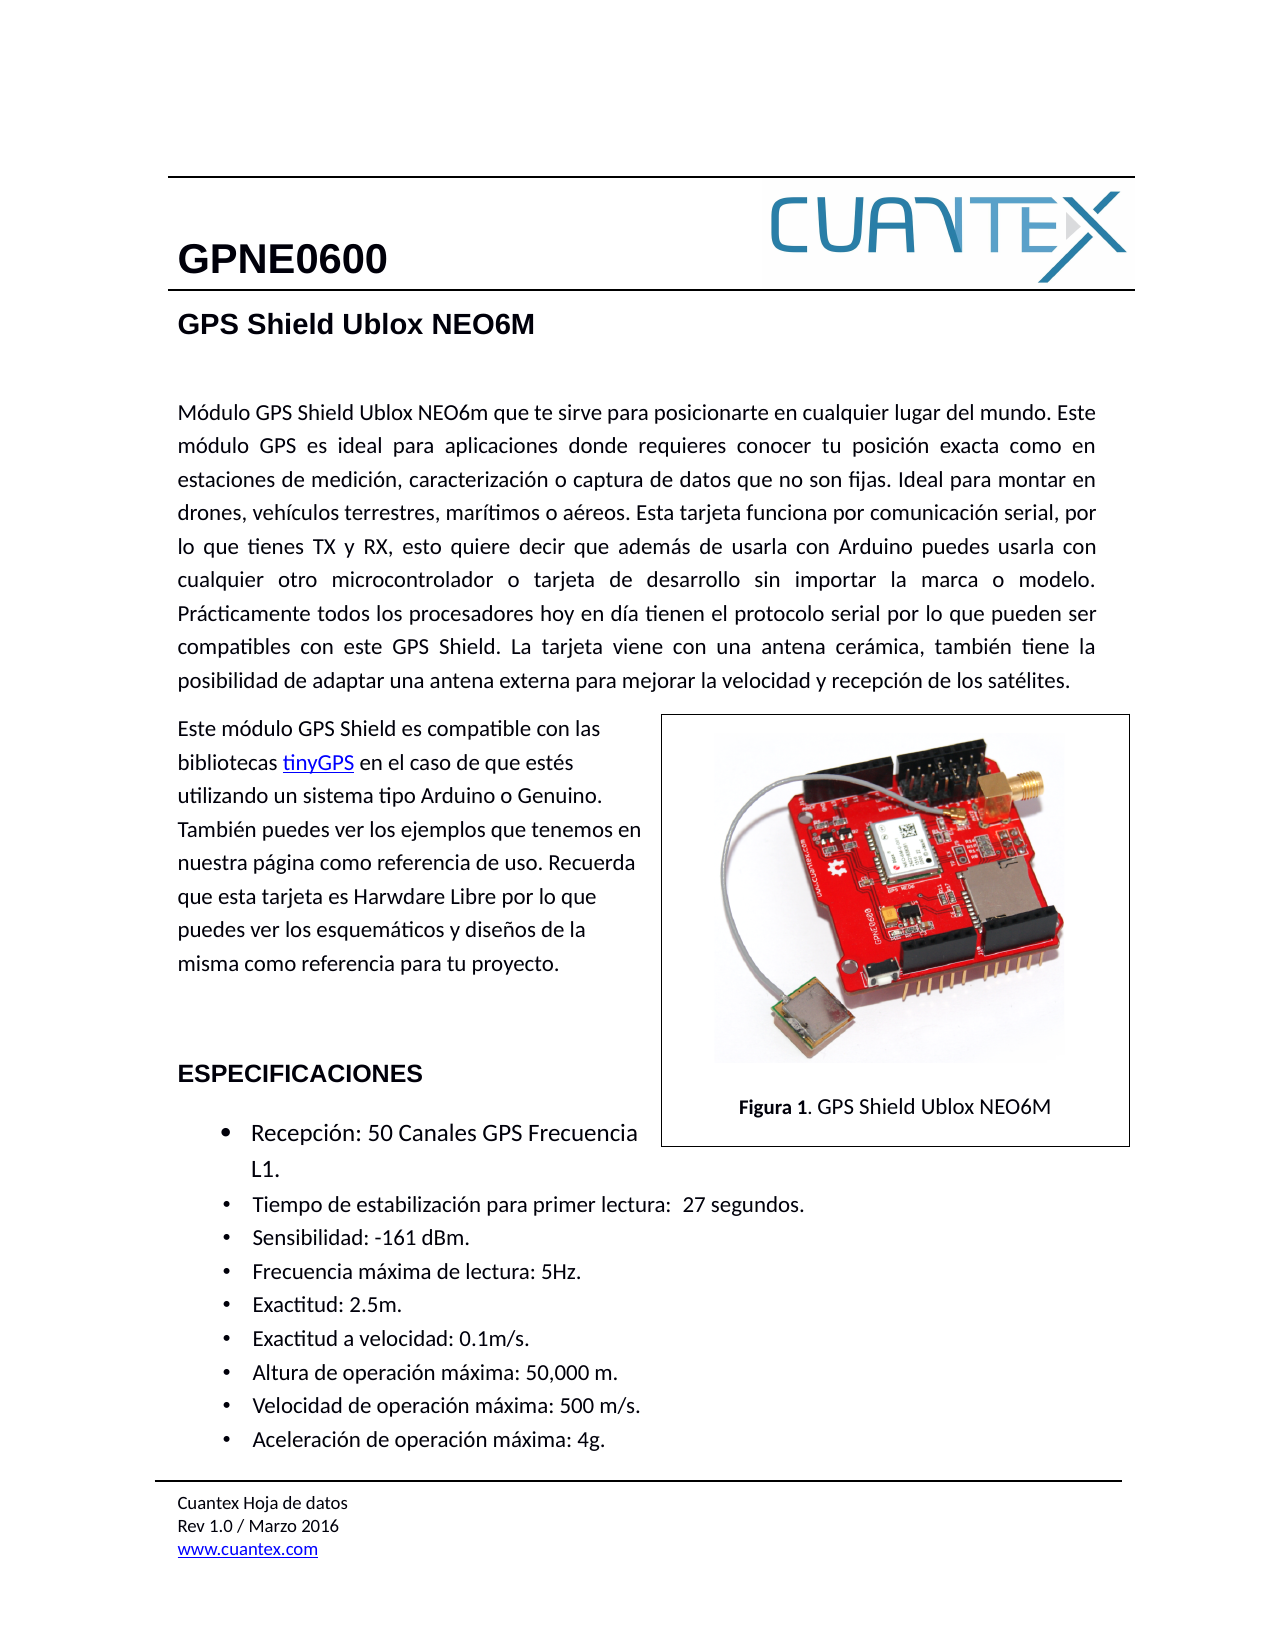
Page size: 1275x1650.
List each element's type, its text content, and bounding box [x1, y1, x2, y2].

list Frecuencia máxima de lectura: 5Hz. [223, 1257, 1098, 1285]
text GPNE0600 [177, 234, 762, 282]
subtitle ESPECIFICACIONES [177, 1059, 661, 1087]
list Sensibilidad: -161 dBm. [223, 1223, 1098, 1252]
list Altura de operación máxima: 50,000 m. [223, 1358, 1098, 1386]
text Figura 1. GPS Shield Ublox NEO6M [676, 1092, 1114, 1120]
list Velocidad de operación máxima: 500 m/s. [223, 1391, 1098, 1419]
list Exactitud a velocidad: 0.1m/s. [223, 1324, 1098, 1352]
text Módulo GPS Shield Ublox NEO6m que te sirve para posicionarte en cualquier lugar del mundo. Este módulo GPS es ideal para aplicaciones donde requieres conocer tu posición exacta como en estaciones de medición, caracterización o captura de datos que no son fijas. Ideal para montar en drones, vehículos terrestres, marítimos o aéreos. Esta tarjeta funciona por comunicación serial, por lo que tienes TX y RX, esto quiere decir que además de usarla con Arduino puedes usarla con cualquier otro microcontrolador o tarjeta de desarrollo sin importar la marca o modelo. Prácticamente todos los procesadores hoy en día tienen el protocolo serial por lo que pueden ser compatibles con este GPS Shield. La tarjeta viene con una antena cerámica, también tiene la posibilidad de adaptar una antena externa para mejorar la velocidad y recepción de los satélites. [177, 398, 1098, 694]
text Este módulo GPS Shield es compatible con las bibliotecas tinyGPS en el caso de que estés utilizando un sistema tipo Arduino o Genuino. También puedes ver los ejemplos que tenemos en nuestra página como referencia de uso. Recuerda que esta tarjeta es Harwdare Libre por lo que puedes ver los esquemáticos y diseños de la misma como referencia para tu proyecto. [177, 714, 661, 977]
picture [762, 176, 1136, 289]
picture [714, 733, 1065, 1063]
list Tiempo de estabilización para primer lectura: 27 segundos. [223, 1190, 1098, 1218]
list Exactitud: 2.5m. [223, 1291, 1098, 1319]
list Recepción: 50 Canales GPS Frecuencia L1. [221, 1117, 1098, 1184]
list Aceleración de operación máxima: 4g. [223, 1425, 1098, 1453]
subtitle GPS Shield Ublox NEO6M [177, 307, 1098, 340]
